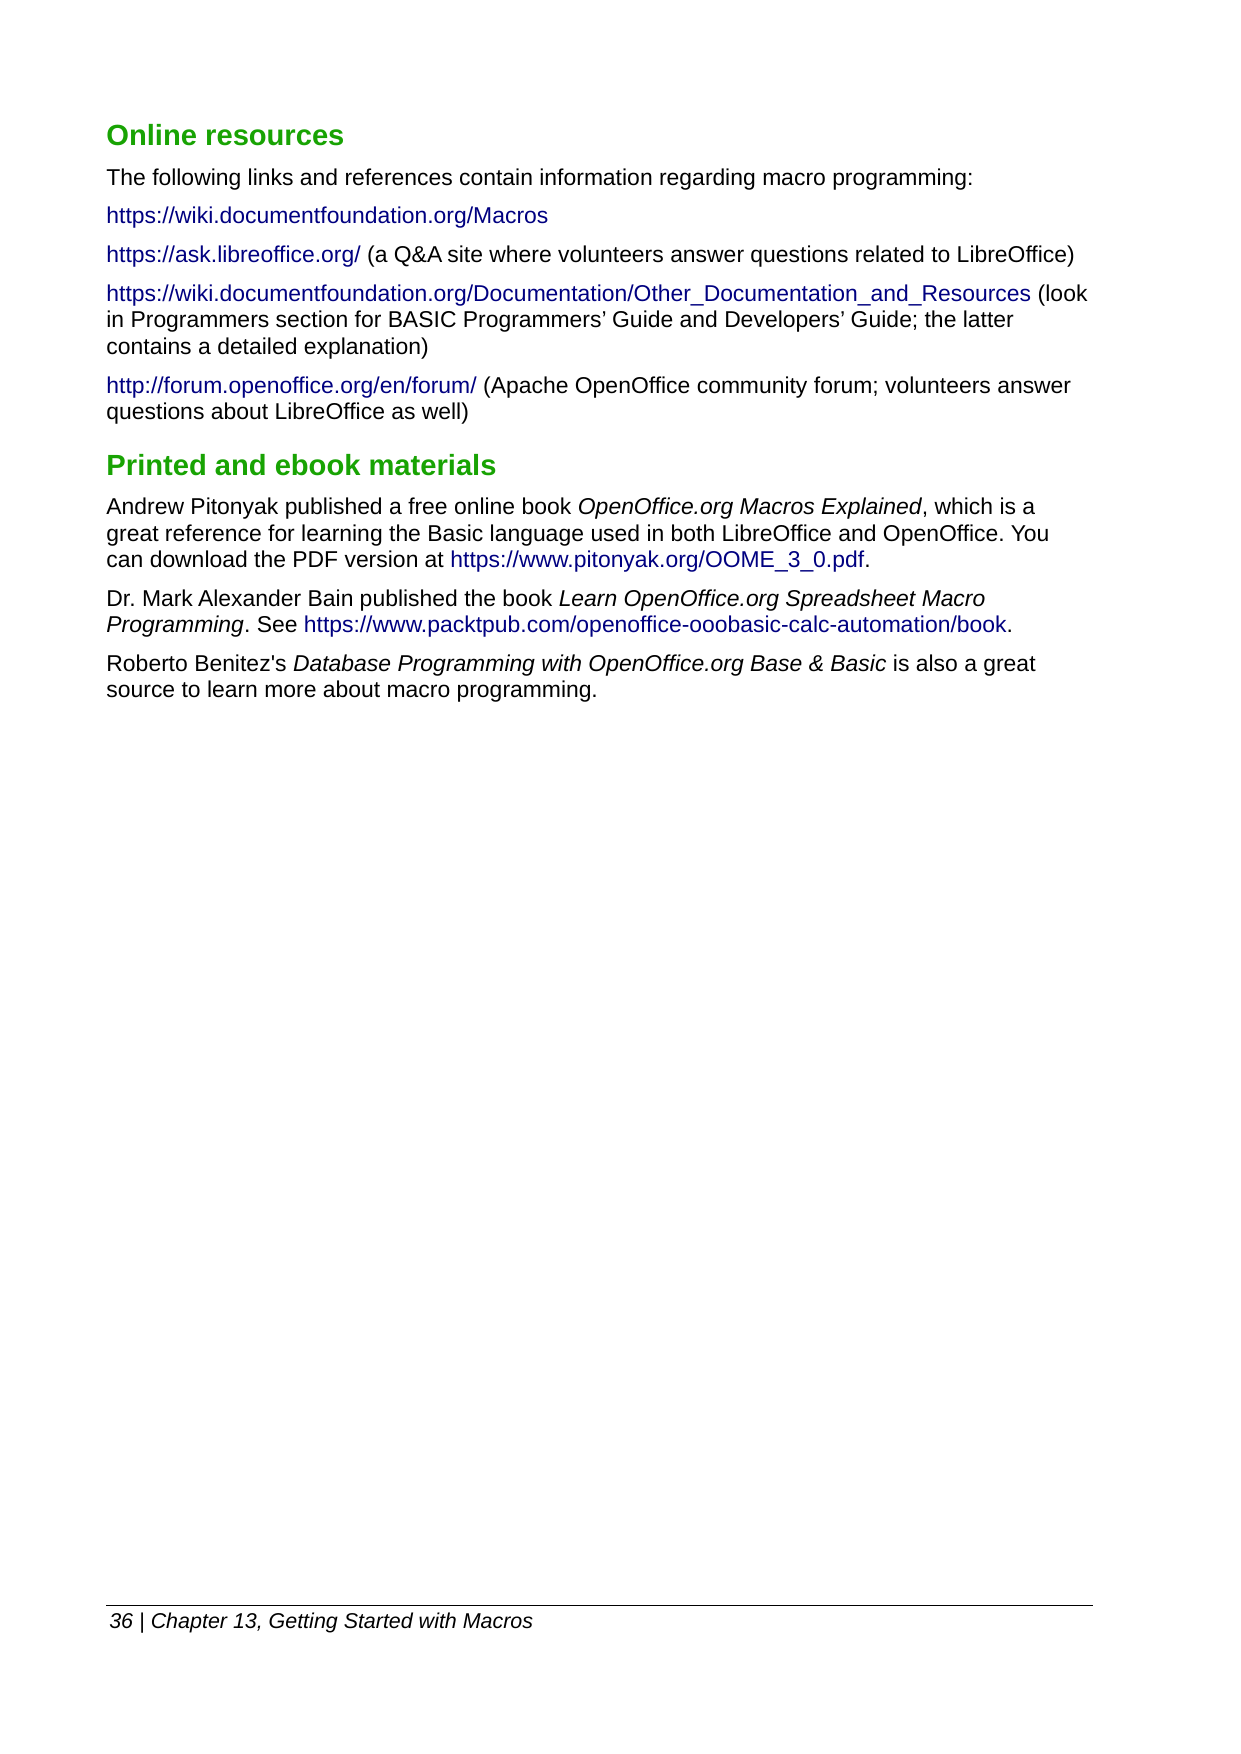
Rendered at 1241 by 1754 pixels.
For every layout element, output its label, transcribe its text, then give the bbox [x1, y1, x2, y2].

text Roberto Benitez's Database Programming with OpenOffice.org Base & Basic is also a great source to learn more about macro programming. [106, 650, 1093, 703]
list https://wiki.documentfoundation.org/Macros [106, 202, 1093, 229]
list The following links and references contain information regarding macro programming: [106, 163, 1093, 190]
text Andrew Pitonyak published a free online book OpenOffice.org Macros Explained, which is a great reference for learning the Basic language used in both LibreOffice and OpenOffice. You can download the PDF version at https://www.pitonyak.org/OOME_3_0.pdf. [106, 493, 1093, 572]
text Dr. Mark Alexander Bain published the book Learn OpenOffice.org Spreadsheet Macro Programming. See https://www.packtpub.com/openoffice-ooobasic-calc-automation/book. [106, 585, 1093, 637]
text http://forum.openoffice.org/en/forum/ (Apache OpenOffice community forum; volunteers answer questions about LibreOffice as well) [106, 372, 1093, 424]
list https://ask.libreoffice.org/ (a Q&A site where volunteers answer questions related to LibreOffice) [106, 241, 1093, 267]
subtitle Online resources [106, 118, 1093, 152]
text https://wiki.documentfoundation.org/Documentation/Other_Documentation_and_Resources (look in Programmers section for BASIC Programmers’ Guide and Developers’ Guide; the latter contains a detailed explanation) [106, 280, 1093, 359]
subtitle Printed and ebook materials [106, 448, 1093, 481]
